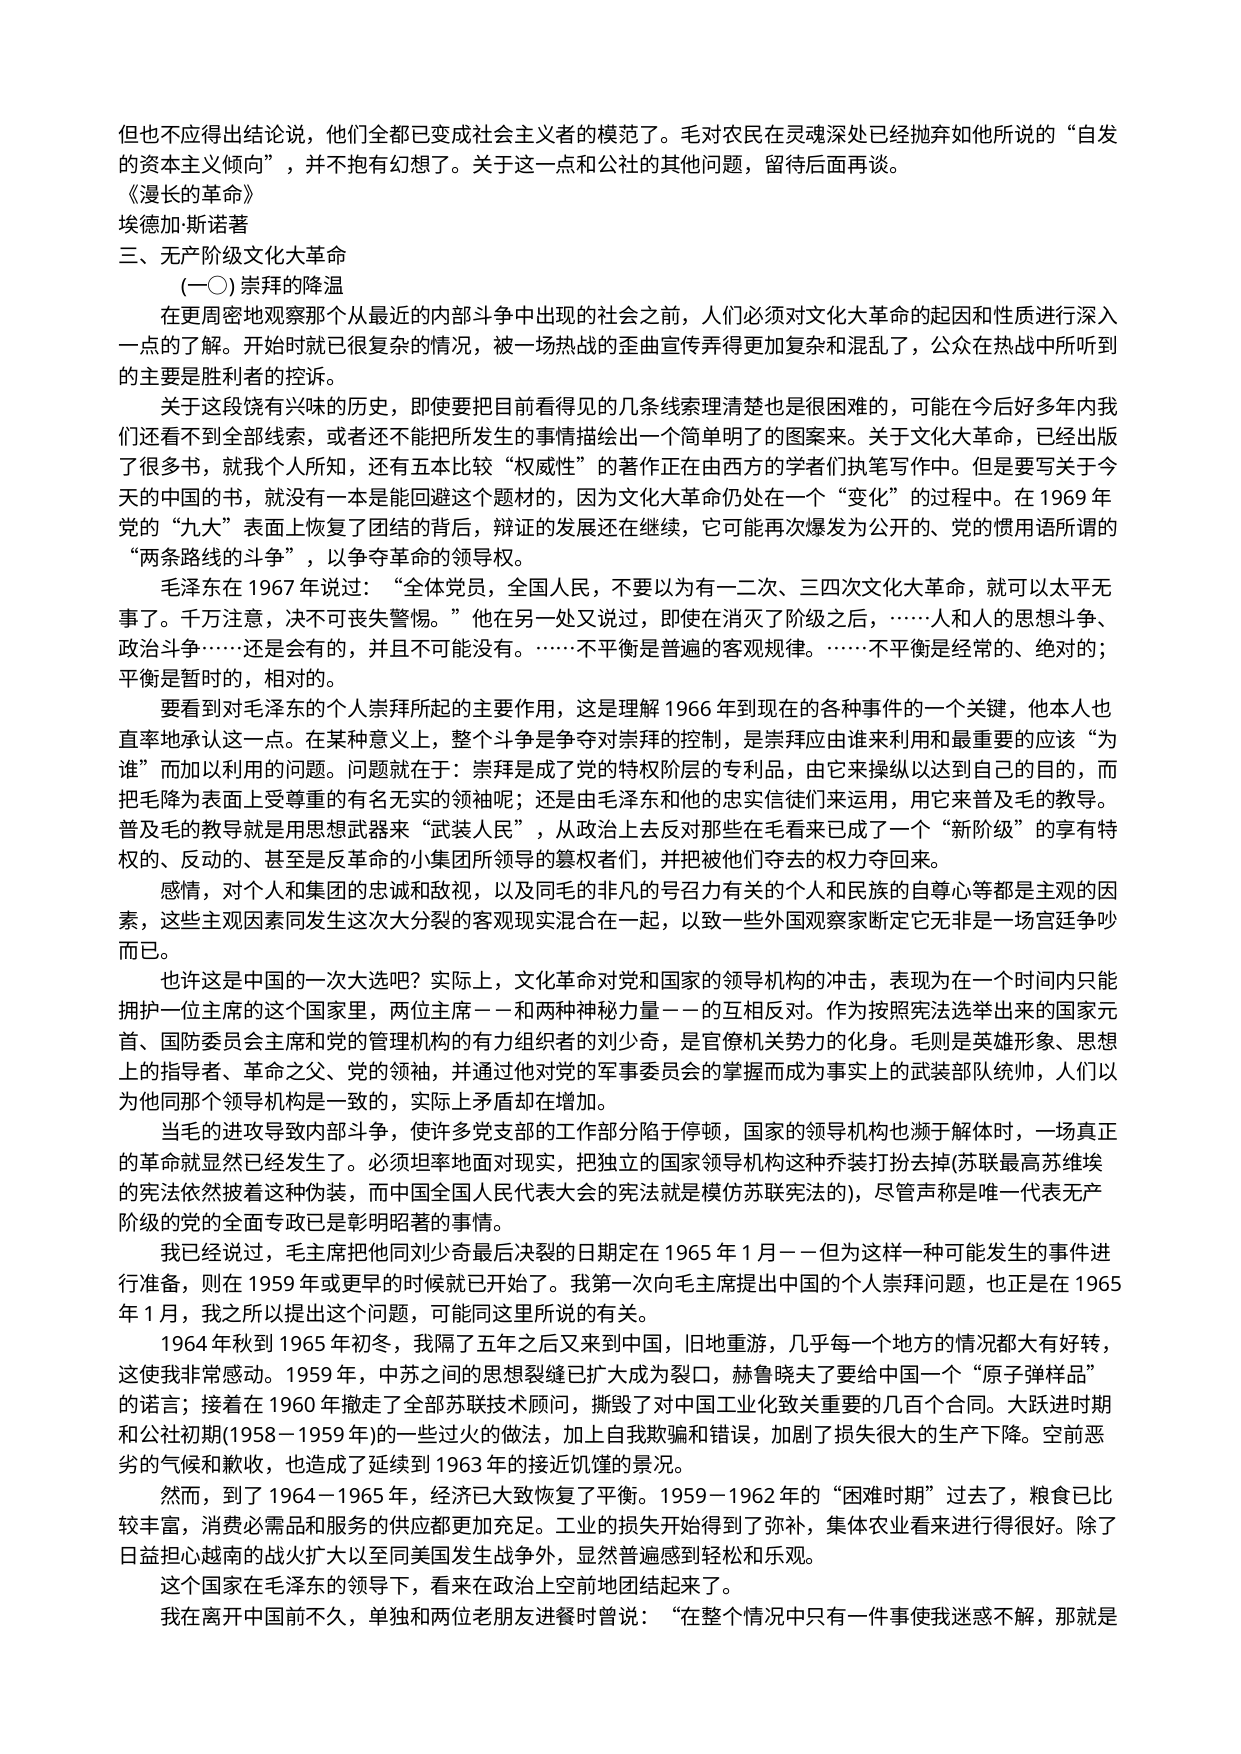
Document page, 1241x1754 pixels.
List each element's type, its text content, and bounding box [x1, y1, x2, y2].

text 在更周密地观察那个从最近的内部斗争中出现的社会之前，人们必须对文化大革命的起因和性质进行深入一点的了解。开始时就已很复杂的情况，被一场热战的歪曲宣传弄得更加复杂和混乱了，公众在热战中所听到的主要是胜利者的控诉。 [118, 299, 1122, 390]
text (一○) 崇拜的降温 [118, 269, 1122, 299]
text 埃德加·斯诺著 [118, 209, 1122, 239]
text 1964年秋到1965年初冬，我隔了五年之后又来到中国，旧地重游，几乎每一个地方的情况都大有好转，这使我非常感动。1959年，中苏之间的思想裂缝已扩大成为裂口，赫鲁晓夫了要给中国一个“原子弹样品”的诺言；接着在1960年撤走了全部苏联技术顾问，撕毁了对中国工业化致关重要的几百个合同。大跃进时期和公社初期(1958－1959年)的一些过火的做法，加上自我欺骗和错误，加剧了损失很大的生产下降。空前恶劣的气候和歉收，也造成了延续到1963年的接近饥馑的景况。 [118, 1327, 1122, 1479]
text 当毛的进攻导致内部斗争，使许多党支部的工作部分陷于停顿，国家的领导机构也濒于解体时，一场真正的革命就显然已经发生了。必须坦率地面对现实，把独立的国家领导机构这种乔装打扮去掉(苏联最高苏维埃的宪法依然披着这种伪装，而中国全国人民代表大会的宪法就是模仿苏联宪法的)，尽管声称是唯一代表无产阶级的党的全面专政已是彰明昭著的事情。 [118, 1116, 1122, 1237]
text 我已经说过，毛主席把他同刘少奇最后决裂的日期定在1965年1月－－但为这样一种可能发生的事件进行准备，则在1959年或更早的时候就已开始了。我第一次向毛主席提出中国的个人崇拜问题，也正是在1965年1月，我之所以提出这个问题，可能同这里所说的有关。 [118, 1237, 1122, 1327]
text 三、无产阶级文化大革命 [118, 239, 1122, 269]
text 关于这段饶有兴味的历史，即使要把目前看得见的几条线索理清楚也是很困难的，可能在今后好多年内我们还看不到全部线索，或者还不能把所发生的事情描绘出一个简单明了的图案来。关于文化大革命，已经出版了很多书，就我个人所知，还有五本比较“权威性”的著作正在由西方的学者们执笔写作中。但是要写关于今天的中国的书，就没有一本是能回避这个题材的，因为文化大革命仍处在一个“变化”的过程中。在1969年党的“九大”表面上恢复了团结的背后，辩证的发展还在继续，它可能再次爆发为公开的、党的惯用语所谓的“两条路线的斗争”，以争夺革命的领导权。 [118, 390, 1122, 572]
text 要看到对毛泽东的个人崇拜所起的主要作用，这是理解1966年到现在的各种事件的一个关键，他本人也直率地承认这一点。在某种意义上，整个斗争是争夺对崇拜的控制，是崇拜应由谁来利用和最重要的应该“为谁”而加以利用的问题。问题就在于：崇拜是成了党的特权阶层的专利品，由它来操纵以达到自己的目的，而把毛降为表面上受尊重的有名无实的领袖呢；还是由毛泽东和他的忠实信徒们来运用，用它来普及毛的教导。普及毛的教导就是用思想武器来“武装人民”，从政治上去反对那些在毛看来已成了一个“新阶级”的享有特权的、反动的、甚至是反革命的小集团所领导的篡权者们，并把被他们夺去的权力夺回来。 [118, 692, 1122, 874]
text “农民都全心全意地热烈拥护毛主席”，老张说。在我到过的十一个公社里，我没有听到过和这相反的话，但也不应得出结论说，他们全都已变成社会主义者的模范了。毛对农民在灵魂深处已经抛弃如他所说的“自发的资本主义倾向”，并不抱有幻想了。关于这一点和公社的其他问题，留待后面再谈。 [118, 118, 1122, 178]
text 这个国家在毛泽东的领导下，看来在政治上空前地团结起来了。 [118, 1570, 1122, 1600]
text 毛泽东在1967年说过：“全体党员，全国人民，不要以为有一二次、三四次文化大革命，就可以太平无事了。千万注意，决不可丧失警惕。”他在另一处又说过，即使在消灭了阶级之后，……人和人的思想斗争、政治斗争……还是会有的，并且不可能没有。……不平衡是普遍的客观规律。……不平衡是经常的、绝对的；平衡是暂时的，相对的。 [118, 572, 1122, 692]
text 《漫长的革命》 [118, 178, 1122, 209]
text 然而，到了1964－1965年，经济已大致恢复了平衡。1959－1962年的“困难时期”过去了，粮食已比较丰富，消费必需品和服务的供应都更加充足。工业的损失开始得到了弥补，集体农业看来进行得很好。除了日益担心越南的战火扩大以至同美国发生战争外，显然普遍感到轻松和乐观。 [118, 1479, 1122, 1570]
text 感情，对个人和集团的忠诚和敌视，以及同毛的非凡的号召力有关的个人和民族的自尊心等都是主观的因素，这些主观因素同发生这次大分裂的客观现实混合在一起，以致一些外国观察家断定它无非是一场宫廷争吵而已。 [118, 874, 1122, 964]
text 我在离开中国前不久，单独和两位老朋友进餐时曾说：“在整个情况中只有一件事使我迷惑不解，那就是 [118, 1600, 1122, 1630]
text 也许这是中国的一次大选吧？实际上，文化革命对党和国家的领导机构的冲击，表现为在一个时间内只能拥护一位主席的这个国家里，两位主席－－和两种神秘力量－－的互相反对。作为按照宪法选举出来的国家元首、国防委员会主席和党的管理机构的有力组织者的刘少奇，是官僚机关势力的化身。毛则是英雄形象、思想上的指导者、革命之父、党的领袖，并通过他对党的军事委员会的掌握而成为事实上的武装部队统帅，人们以为他同那个领导机构是一致的，实际上矛盾却在增加。 [118, 964, 1122, 1116]
